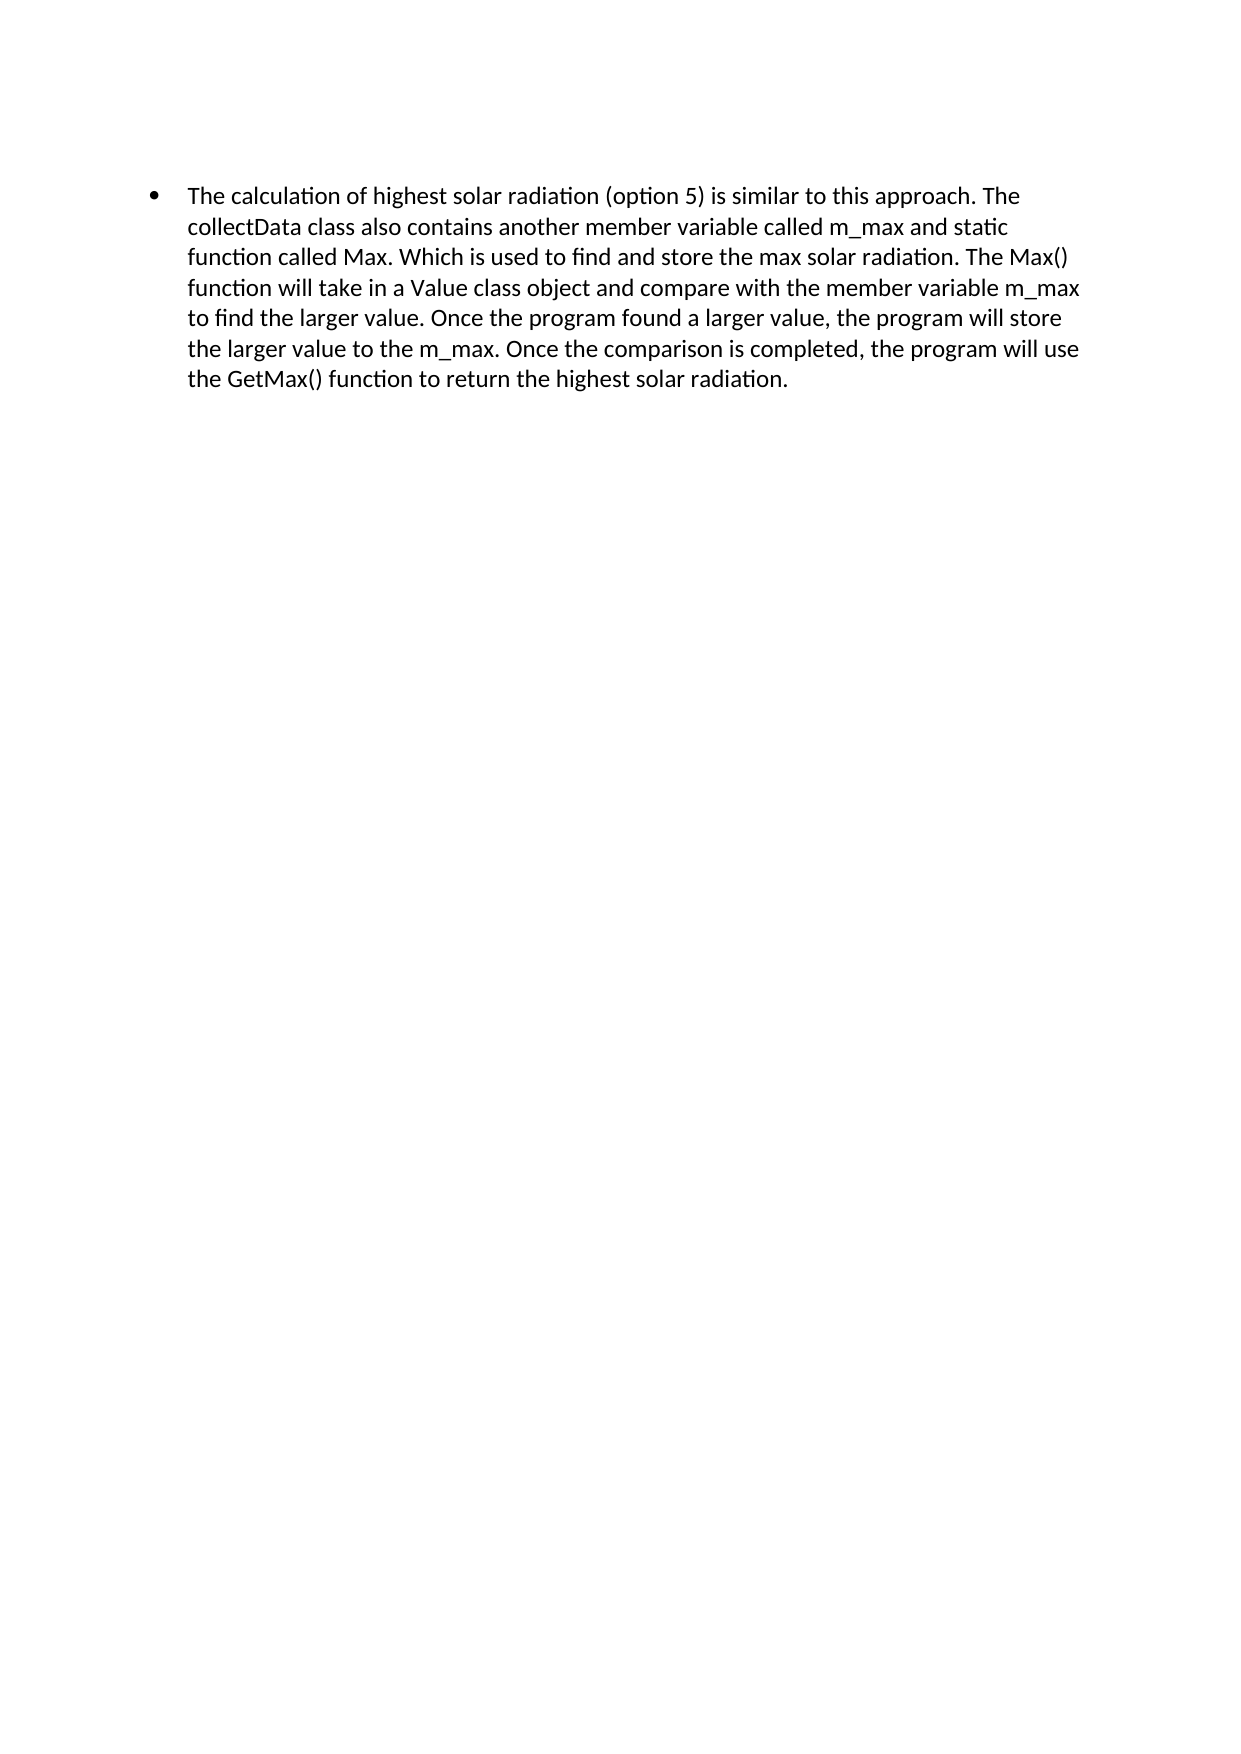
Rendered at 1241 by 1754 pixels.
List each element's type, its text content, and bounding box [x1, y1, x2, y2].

list The calculation of highest solar radiation (option 5) is similar to this approach. The collectData class also contains another member variable called m_max and static function called Max. Which is used to find and store the max solar radiation. The Max() function will take in a Value class object and compare with the member variable m_max to find the larger value. Once the program found a larger value, the program will store the larger value to the m_max. Once the comparison is completed, the program will use the GetMax() function to return the highest solar radiation. [150, 181, 1090, 394]
